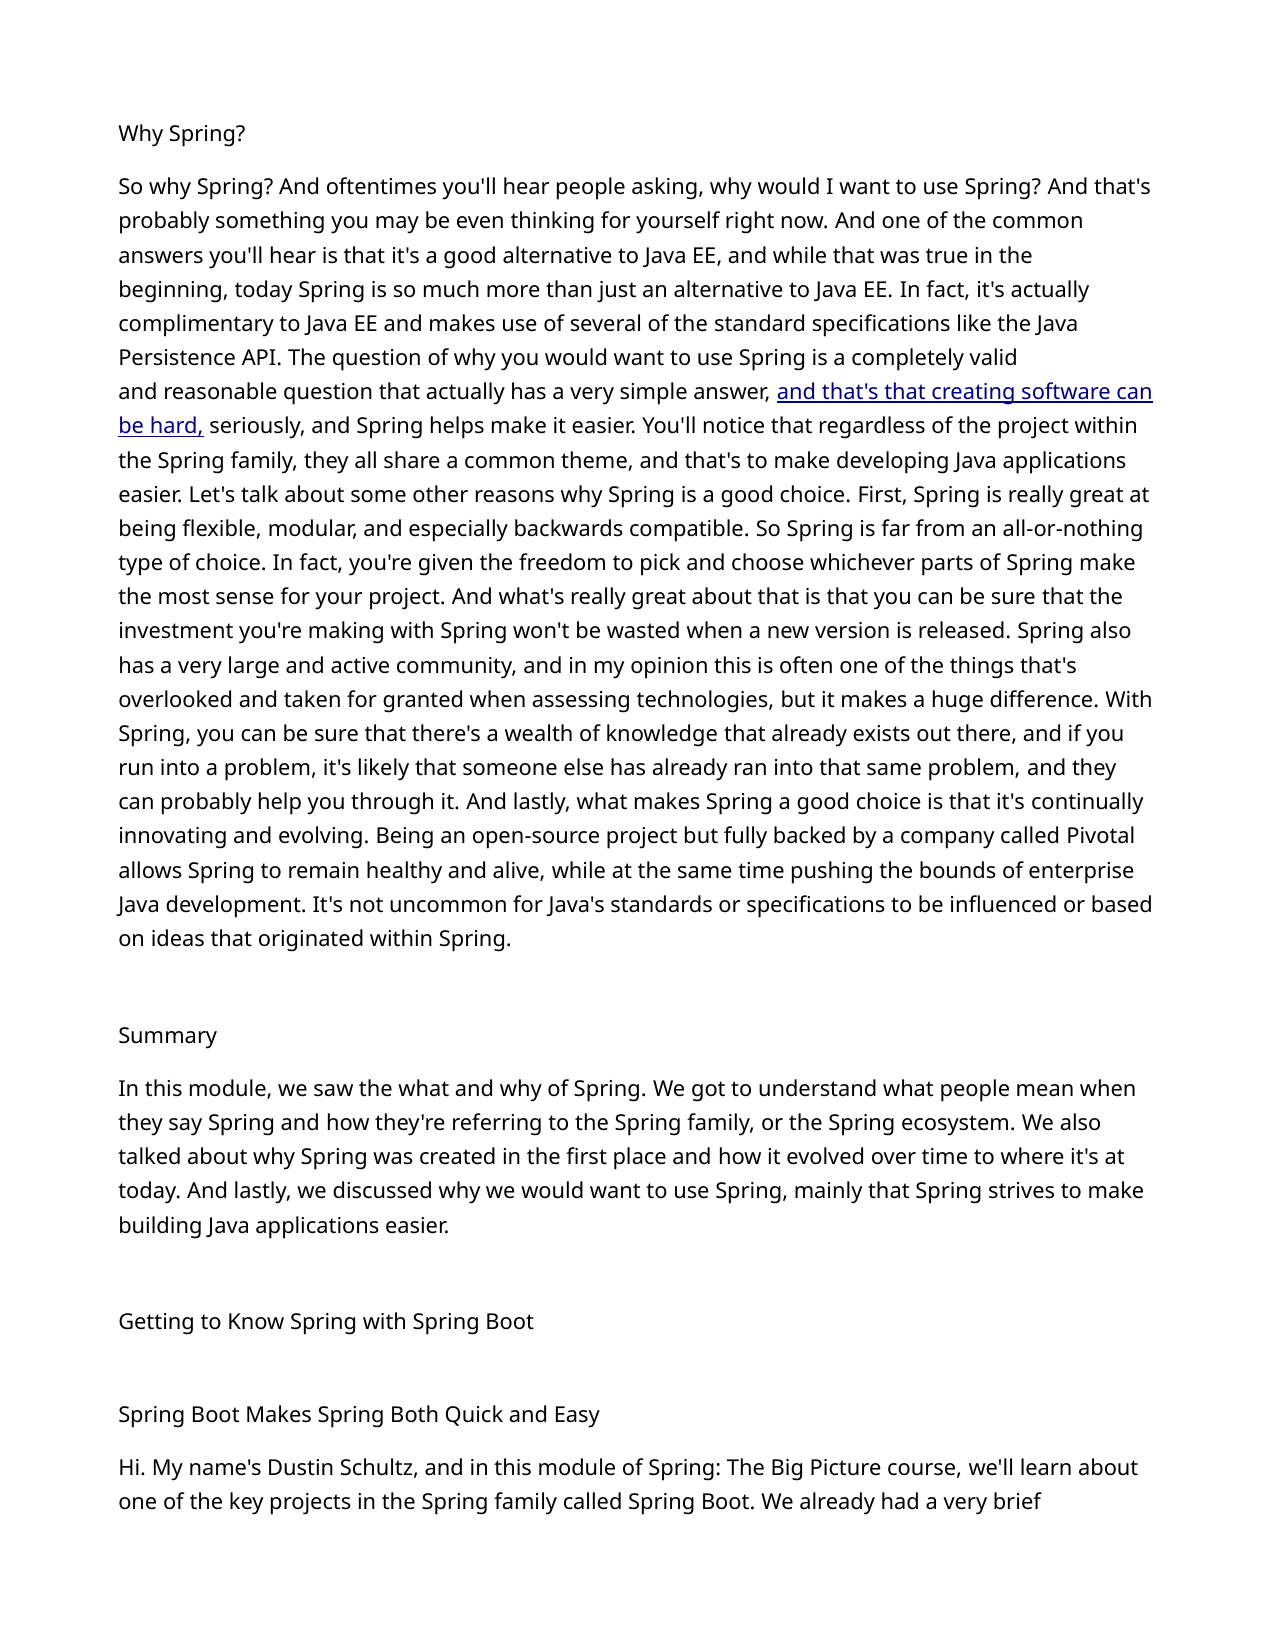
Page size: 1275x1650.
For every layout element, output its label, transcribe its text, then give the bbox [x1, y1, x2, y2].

subtitle Summary [118, 1020, 1157, 1049]
text So why Spring? And oftentimes you'll hear people asking, why would I want to use Spring? And that's probably something you may be even thinking for yourself right now. And one of the common answers you'll hear is that it's a good alternative to Java EE, and while that was true in the beginning, today Spring is so much more than just an alternative to Java EE. In fact, it's actually complimentary to Java EE and makes use of several of the standard specifications like the Java Persistence API. The question of why you would want to use Spring is a completely valid and reasonable question that actually has a very simple answer, and that's that creating software can be hard, seriously, and Spring helps make it easier. You'll notice that regardless of the project within the Spring family, they all share a common theme, and that's to make developing Java applications easier. Let's talk about some other reasons why Spring is a good choice. First, Spring is really great at being flexible, modular, and especially backwards compatible. So Spring is far from an all‑or‑nothing type of choice. In fact, you're given the freedom to pick and choose whichever parts of Spring make the most sense for your project. And what's really great about that is that you can be sure that the investment you're making with Spring won't be wasted when a new version is released. Spring also has a very large and active community, and in my opinion this is often one of the things that's overlooked and taken for granted when assessing technologies, but it makes a huge difference. With Spring, you can be sure that there's a wealth of knowledge that already exists out there, and if you run into a problem, it's likely that someone else has already ran into that same problem, and they can probably help you through it. And lastly, what makes Spring a good choice is that it's continually innovating and evolving. Being an open‑source project but fully backed by a company called Pivotal allows Spring to remain healthy and alive, while at the same time pushing the bounds of enterprise Java development. It's not uncommon for Java's standards or specifications to be influenced or based on ideas that originated within Spring. [118, 171, 1157, 953]
subtitle Spring Boot Makes Spring Both Quick and Easy [118, 1398, 1157, 1428]
text Hi. My name's Dustin Schultz, and in this module of Spring: The Big Picture course, we'll learn about one of the key projects in the Spring family called Spring Boot. We already had a very brief [118, 1452, 1157, 1516]
subtitle Why Spring? [118, 118, 1157, 148]
text In this module, we saw the what and why of Spring. We got to understand what people mean when they say Spring and how they're referring to the Spring family, or the Spring ecosystem. We also talked about why Spring was created in the first place and how it evolved over time to where it's at today. And lastly, we discussed why we would want to use Spring, mainly that Spring strives to make building Java applications easier. [118, 1073, 1157, 1239]
subtitle Getting to Know Spring with Spring Boot [118, 1306, 1157, 1336]
